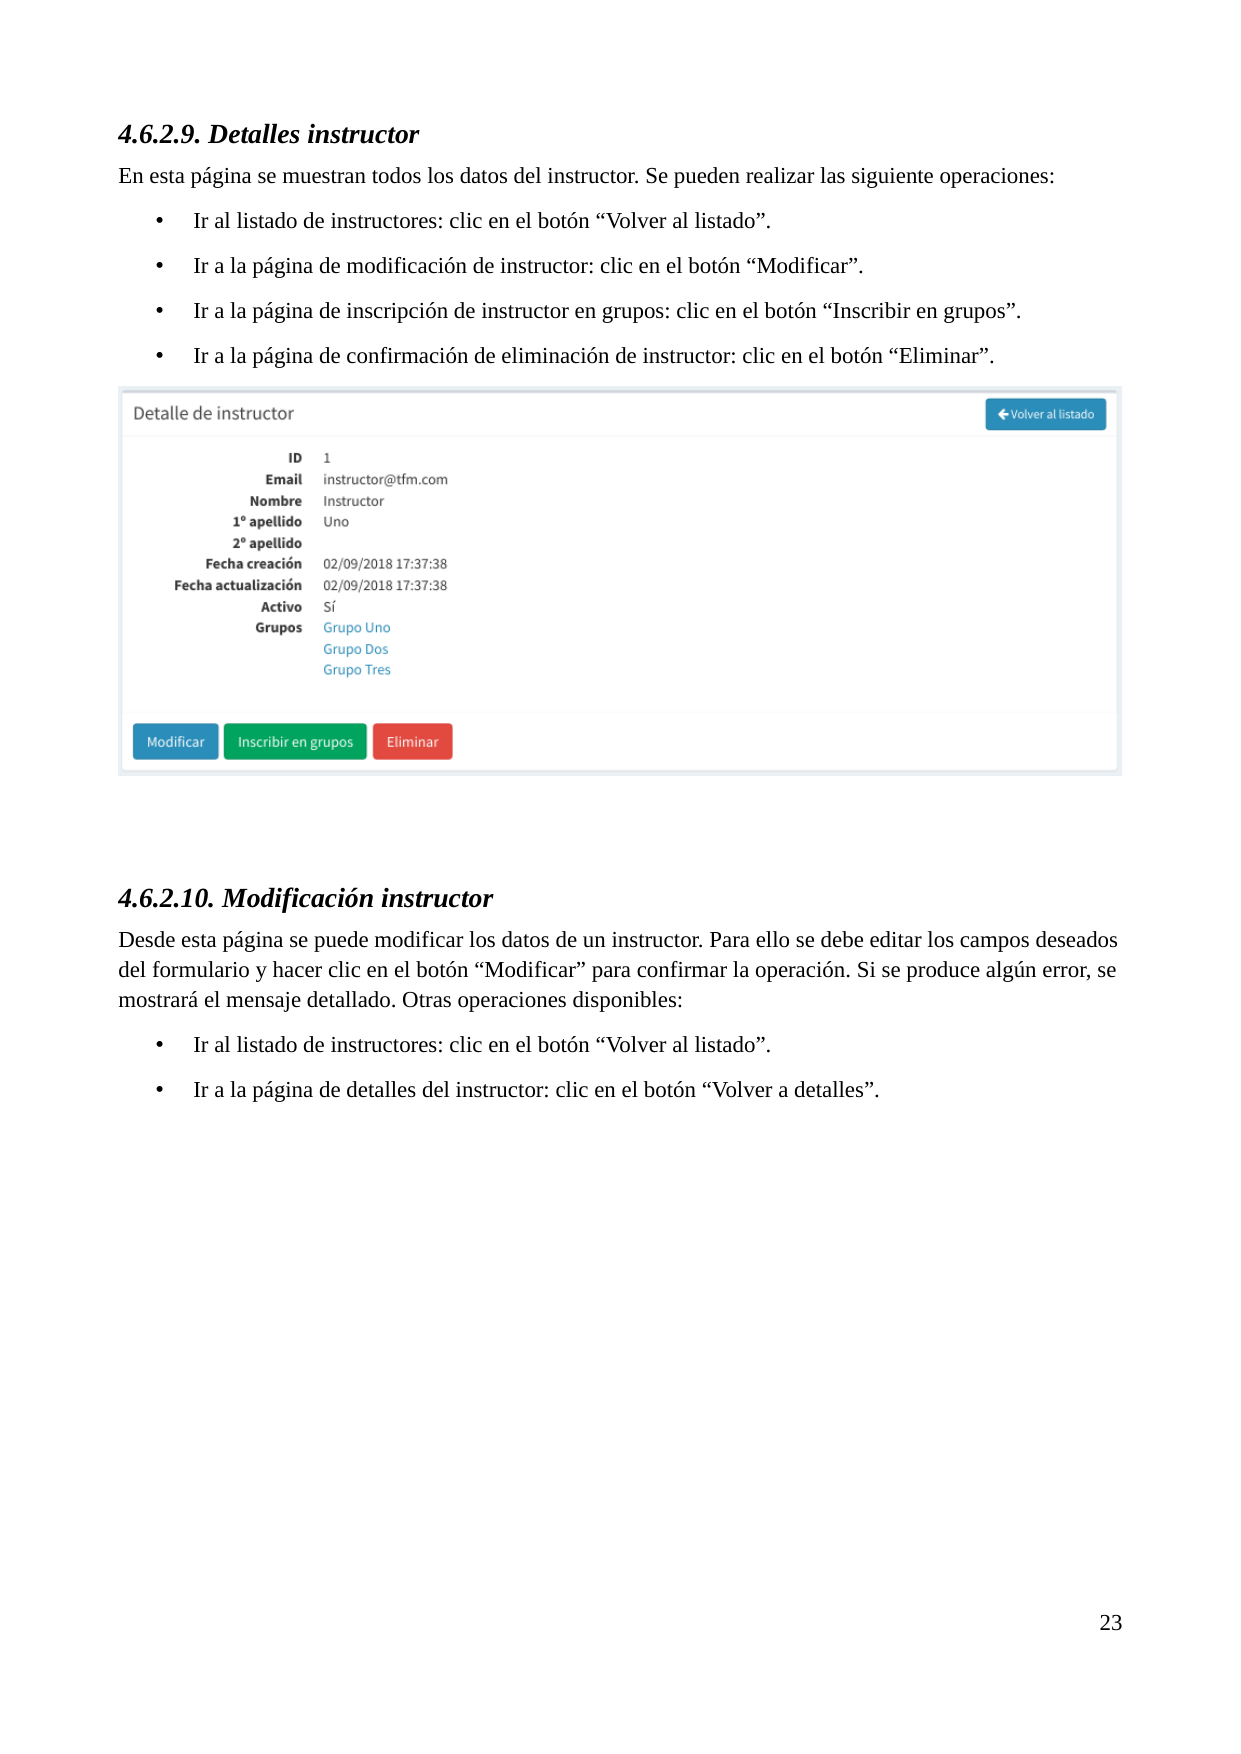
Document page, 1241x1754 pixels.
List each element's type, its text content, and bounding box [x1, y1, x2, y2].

text En esta página se muestran todos los datos del instructor. Se pueden realizar las siguiente operaciones: [118, 162, 1122, 189]
list Ir a la página de inscripción de instructor en grupos: clic en el botón “Inscribir en grupos”. [156, 297, 1122, 323]
list Ir a la página de detalles del instructor: clic en el botón “Volver a detalles”. [156, 1076, 1122, 1102]
list Ir al listado de instructores: clic en el botón “Volver al listado”. [156, 207, 1122, 234]
list Ir al listado de instructores: clic en el botón “Volver al listado”. [156, 1031, 1122, 1058]
subtitle 4.6.2.10. Modificación instructor [118, 882, 1122, 913]
text Desde esta página se puede modificar los datos de un instructor. Para ello se debe editar los campos deseados del formulario y hacer clic en el botón “Modificar” para confirmar la operación. Si se produce algún error, se mostrará el mensaje detallado. Otras operaciones disponibles: [118, 926, 1122, 1013]
subtitle 4.6.2.9. Detalles instructor [118, 118, 1122, 150]
list Ir a la página de modificación de instructor: clic en el botón “Modificar”. [156, 252, 1122, 278]
picture [118, 386, 1123, 776]
list Ir a la página de confirmación de eliminación de instructor: clic en el botón “Eliminar”. [156, 342, 1122, 368]
